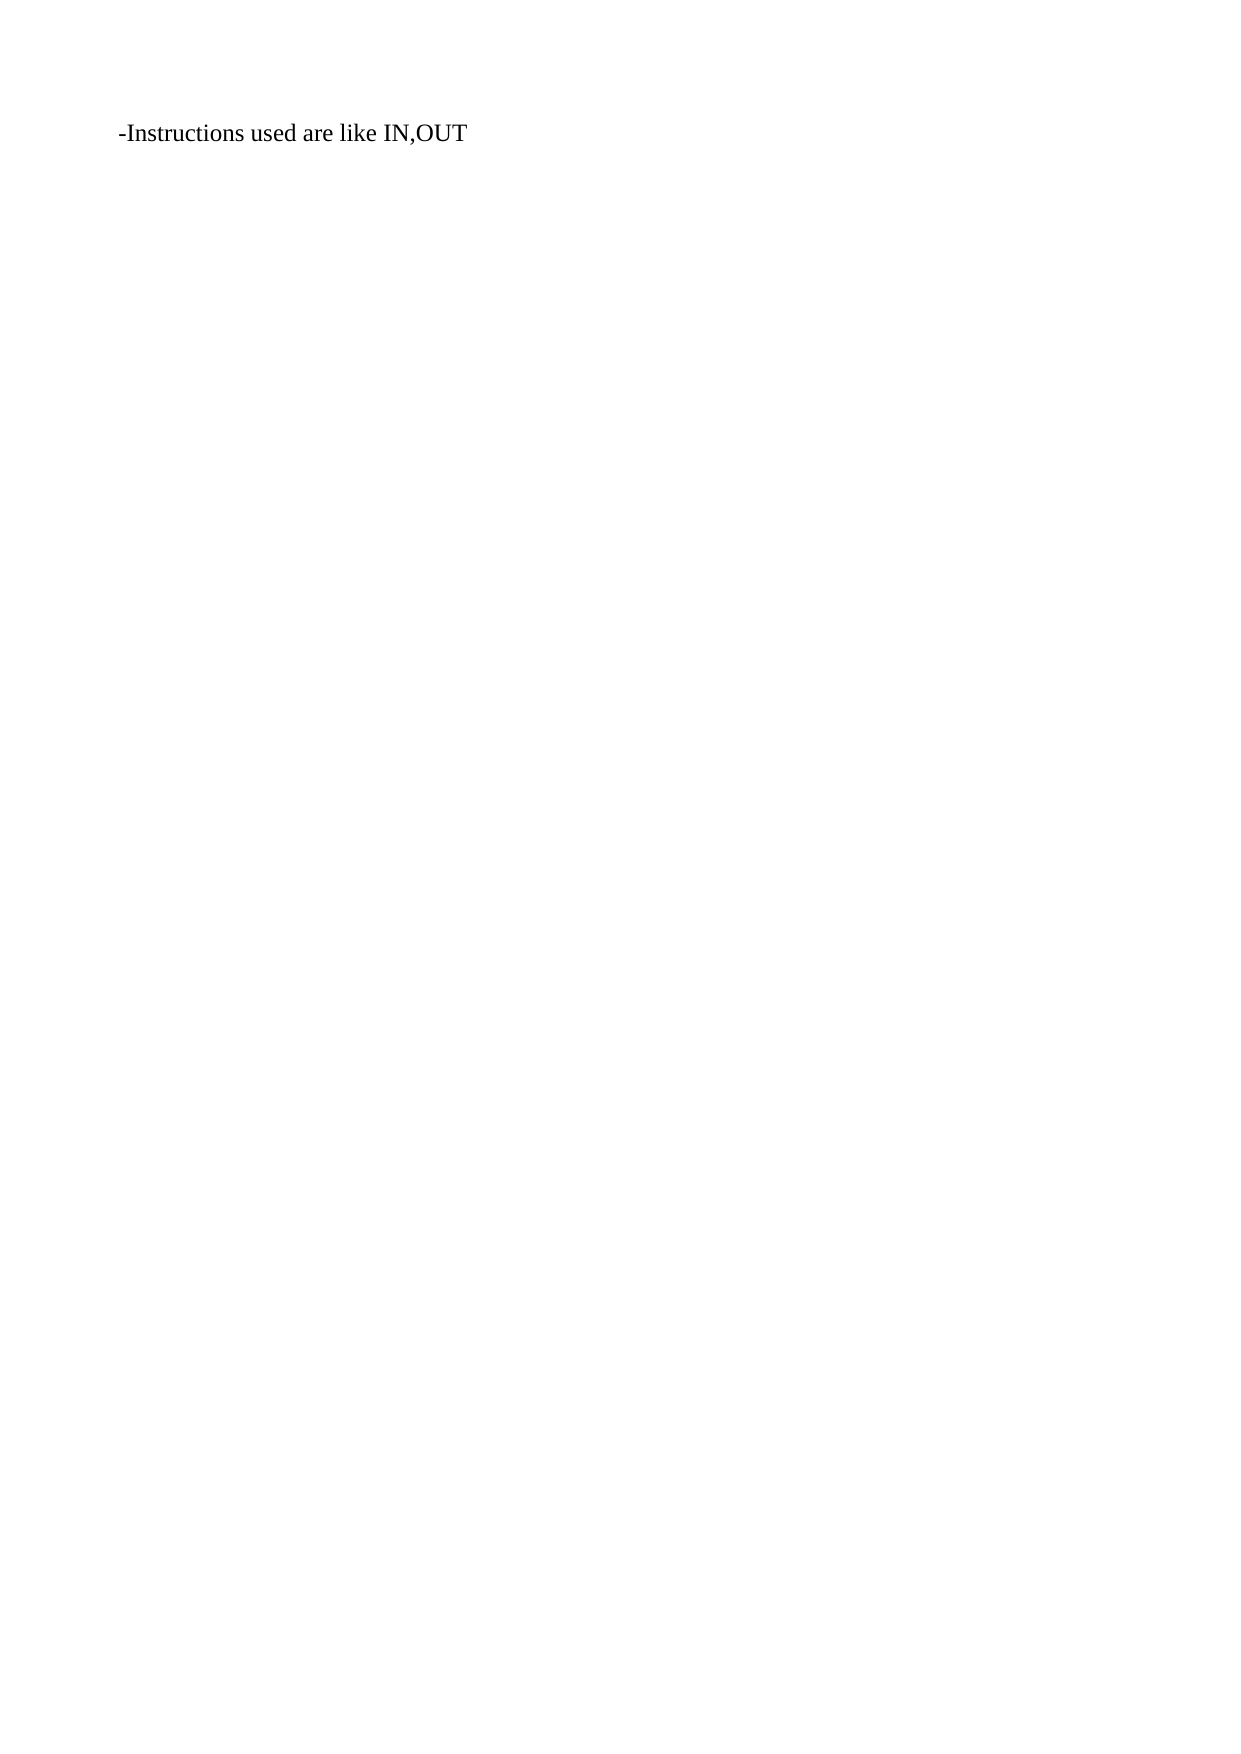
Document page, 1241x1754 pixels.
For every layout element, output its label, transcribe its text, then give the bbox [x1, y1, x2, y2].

text -Instructions used are like IN,OUT [118, 118, 1122, 147]
